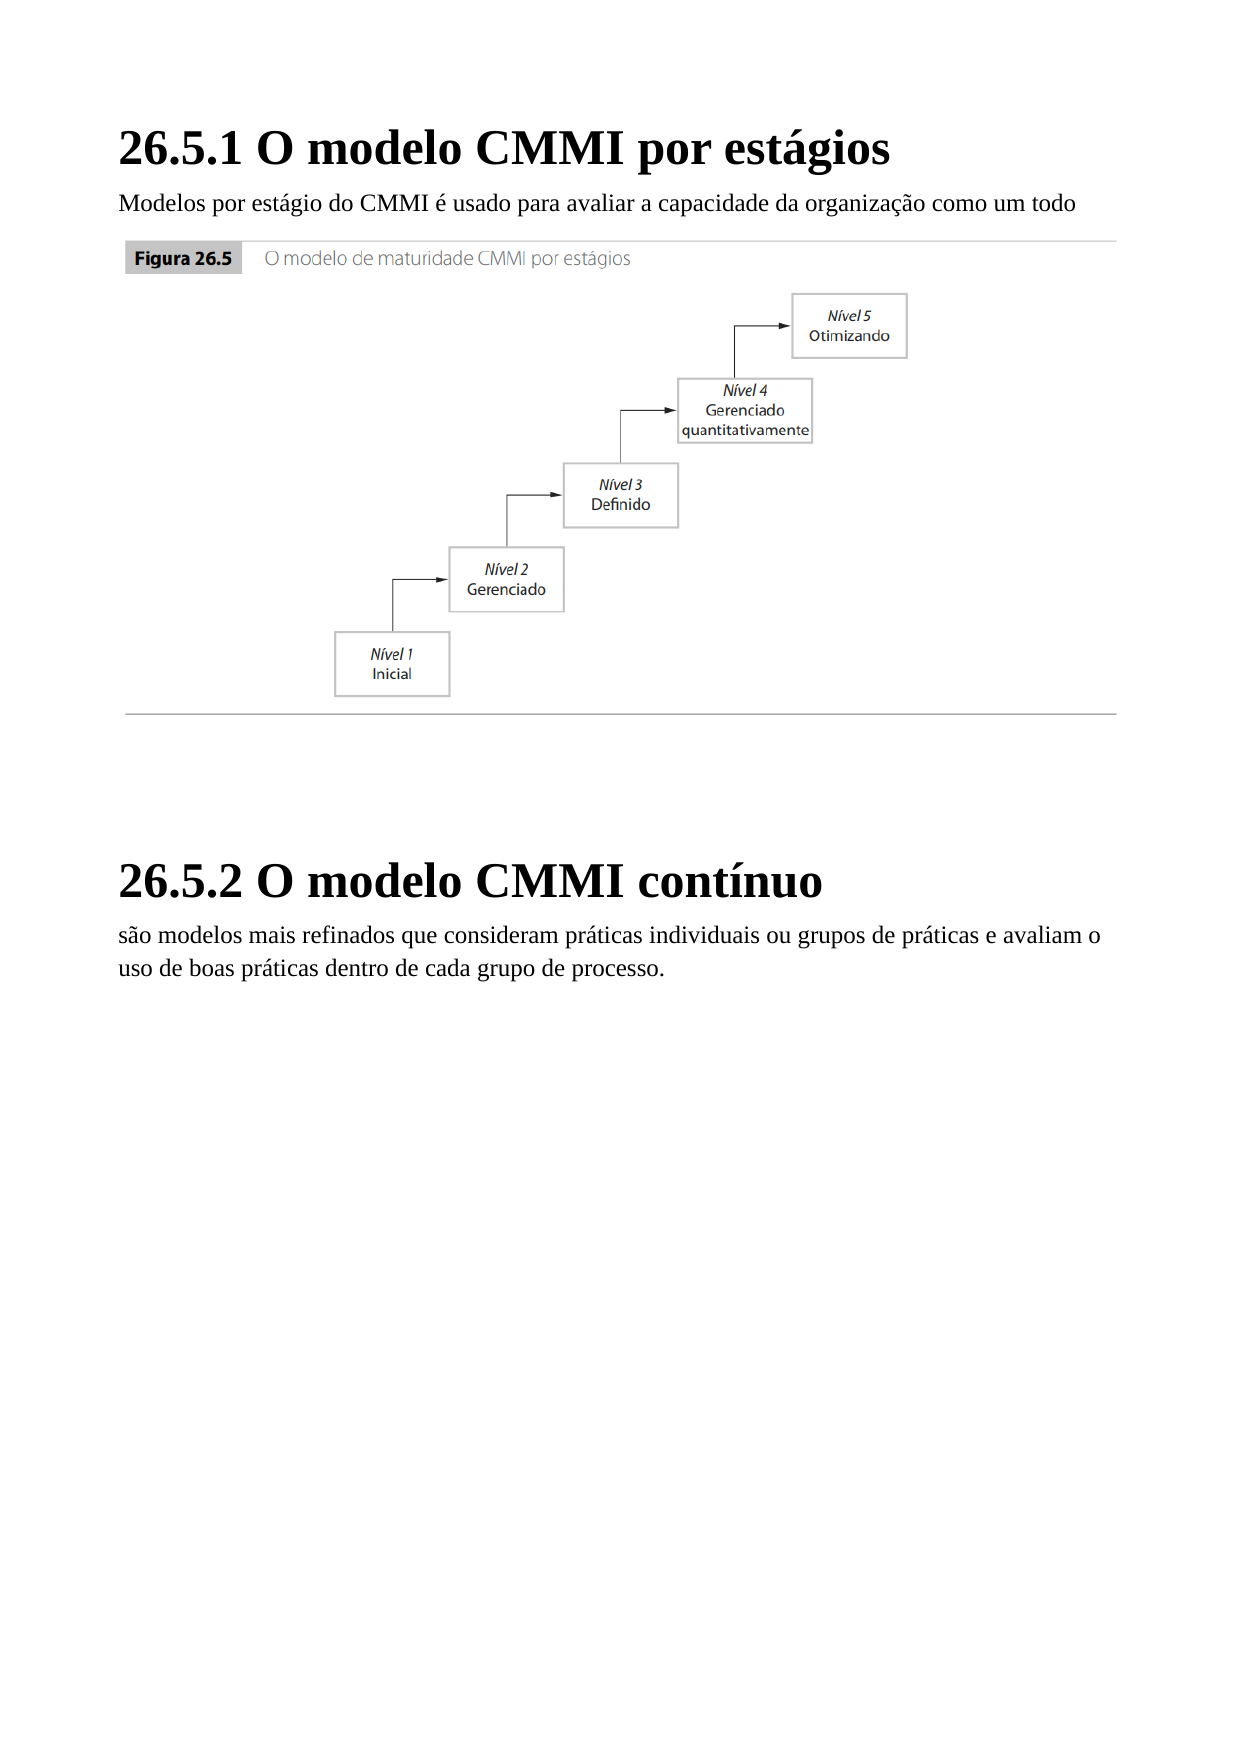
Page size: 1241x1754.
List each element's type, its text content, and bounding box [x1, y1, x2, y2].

picture [118, 235, 1123, 726]
text Modelos por estágio do CMMI é usado para avaliar a capacidade da organização como um todo [118, 188, 1122, 217]
text são modelos mais refinados que consideram práticas individuais ou grupos de práticas e avaliam o uso de boas práticas dentro de cada grupo de processo. [118, 920, 1122, 982]
subtitle 26.5.1 O modelo CMMI por estágios [118, 118, 1122, 176]
subtitle 26.5.2 O modelo CMMI contínuo [118, 850, 1122, 908]
